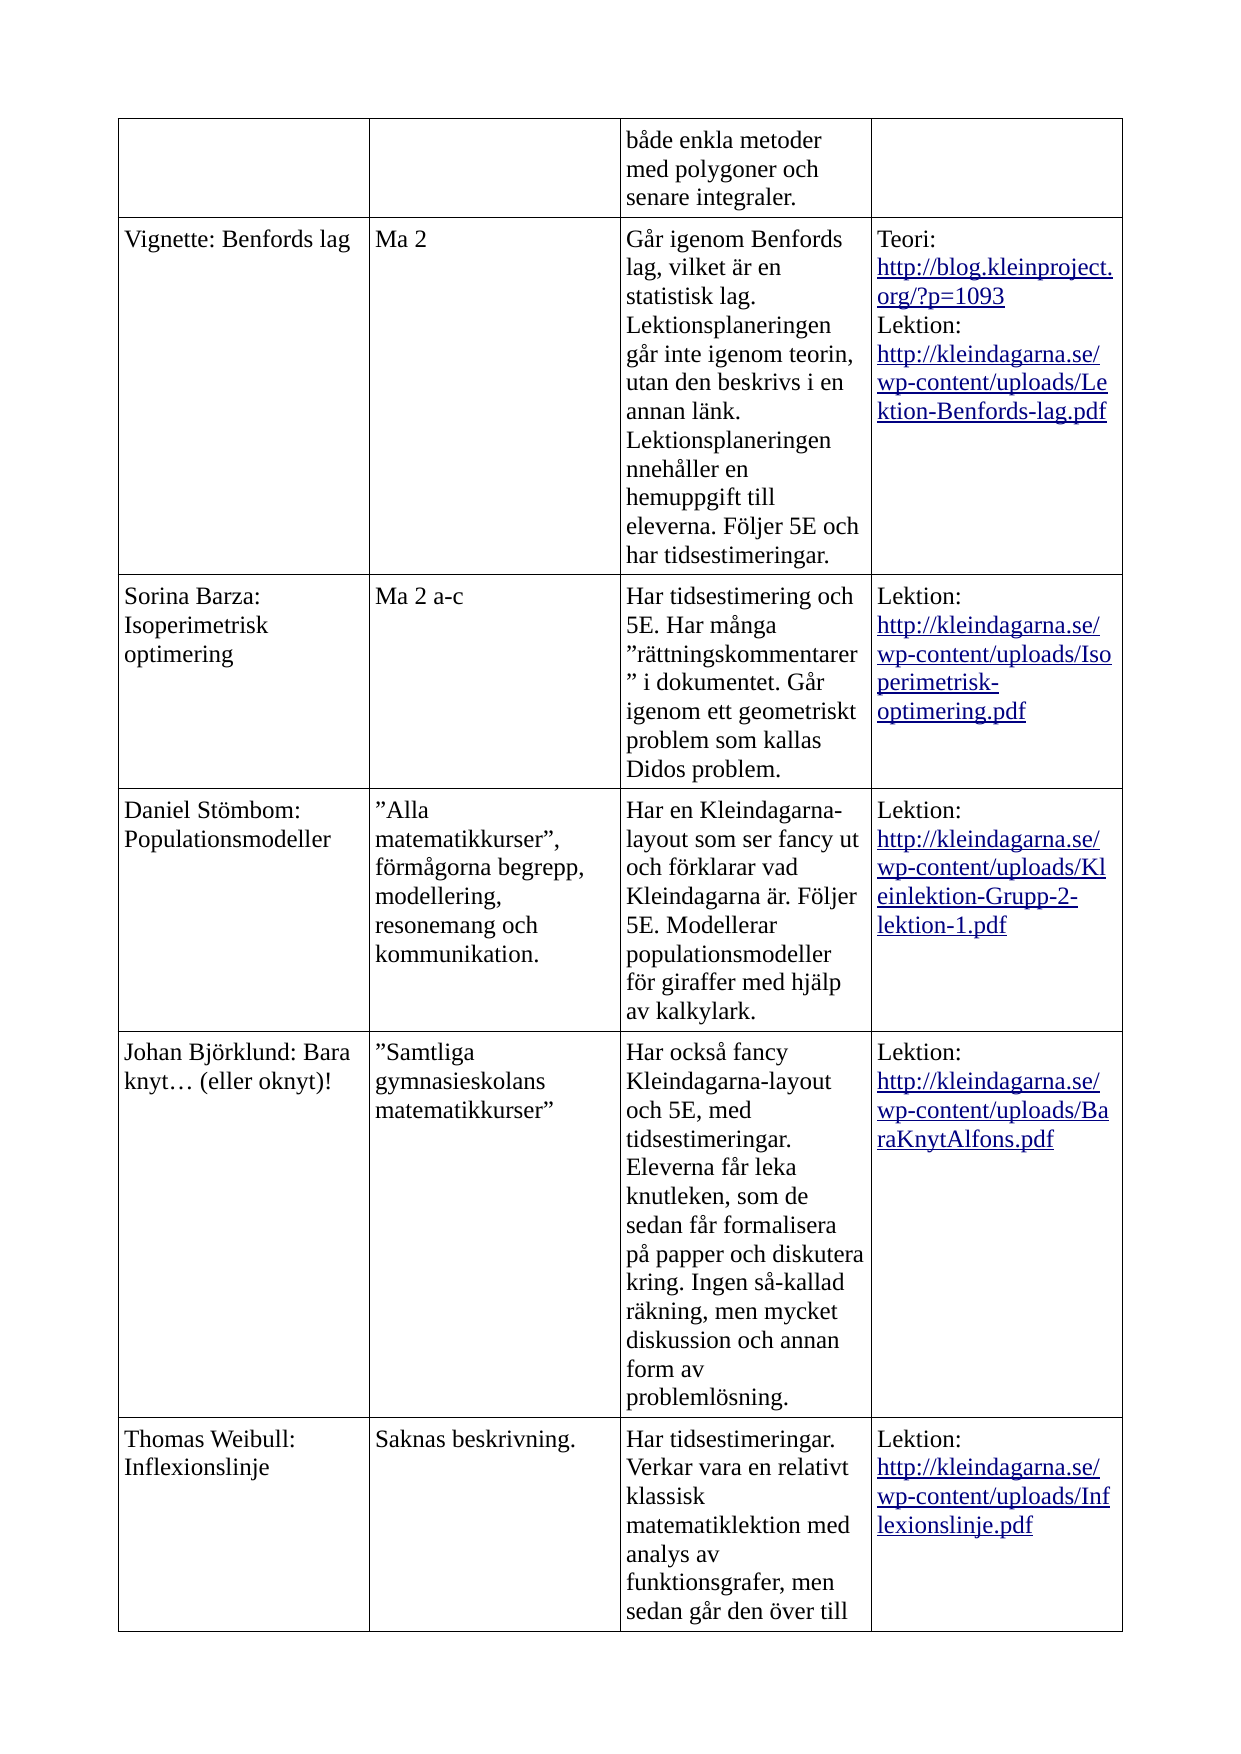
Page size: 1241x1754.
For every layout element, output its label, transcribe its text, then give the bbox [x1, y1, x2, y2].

table_cell [872, 119, 1122, 217]
table_cell ”Alla matematikkurser”, förmågorna begrepp, modellering, resonemang och kommunikation. [370, 789, 620, 1031]
table_cell Vignette: Benfords lag [119, 218, 369, 574]
table_cell Lektion: http://kleindagarna.se/wp-content/uploads/Inflexionslinje.pdf [872, 1418, 1122, 1631]
table_cell Har tidsestimeringar. Verkar vara en relativt klassisk matematiklektion med analys av funktionsgrafer, men sedan går den över till [621, 1418, 871, 1631]
table_cell Daniel Stömbom: Populationsmodeller [119, 789, 369, 1031]
table_cell Teori: http://blog.kleinproject.org/?p=1093 Lektion: http://kleindagarna.se/wp-content/uploads/Lektion-Benfords-lag.pdf [872, 218, 1122, 574]
table_cell Ma 2 [370, 218, 620, 574]
table_cell både enkla metoder med polygoner och senare integraler. [621, 119, 871, 217]
table_cell Saknas beskrivning. [370, 1418, 620, 1631]
table_cell Ma 2 a-c [370, 575, 620, 788]
table_cell [370, 119, 620, 217]
table_cell ”Samtliga gymnasieskolans matematikkurser” [370, 1032, 620, 1417]
table_cell Thomas Weibull: Inflexionslinje [119, 1418, 369, 1631]
table_cell Lektion: http://kleindagarna.se/wp-content/uploads/BaraKnytAlfons.pdf [872, 1032, 1122, 1417]
table_cell Lektion: http://kleindagarna.se/wp-content/uploads/Isoperimetrisk-optimering.pdf [872, 575, 1122, 788]
table_cell [119, 119, 369, 217]
table_cell Lektion: http://kleindagarna.se/wp-content/uploads/Kleinlektion-Grupp-2-lektion-1.pdf [872, 789, 1122, 1031]
table_cell Har också fancy Kleindagarna-layout och 5E, med tidsestimeringar. Eleverna får leka knutleken, som de sedan får formalisera på papper och diskutera kring. Ingen så-kallad räkning, men mycket diskussion och annan form av problemlösning. [621, 1032, 871, 1417]
table_cell Sorina Barza: Isoperimetrisk optimering [119, 575, 369, 788]
table_cell Går igenom Benfords lag, vilket är en statistisk lag. Lektionsplaneringen går inte igenom teorin, utan den beskrivs i en annan länk. Lektionsplaneringen nnehåller en hemuppgift till eleverna. Följer 5E och har tidsestimeringar. [621, 218, 871, 574]
table_cell Har tidsestimering och 5E. Har många ”rättningskommentarer” i dokumentet. Går igenom ett geometriskt problem som kallas Didos problem. [621, 575, 871, 788]
table_cell Johan Björklund: Bara knyt… (eller oknyt)! [119, 1032, 369, 1417]
table_cell Har en Kleindagarna-layout som ser fancy ut och förklarar vad Kleindagarna är. Följer 5E. Modellerar populationsmodeller för giraffer med hjälp av kalkylark. [621, 789, 871, 1031]
